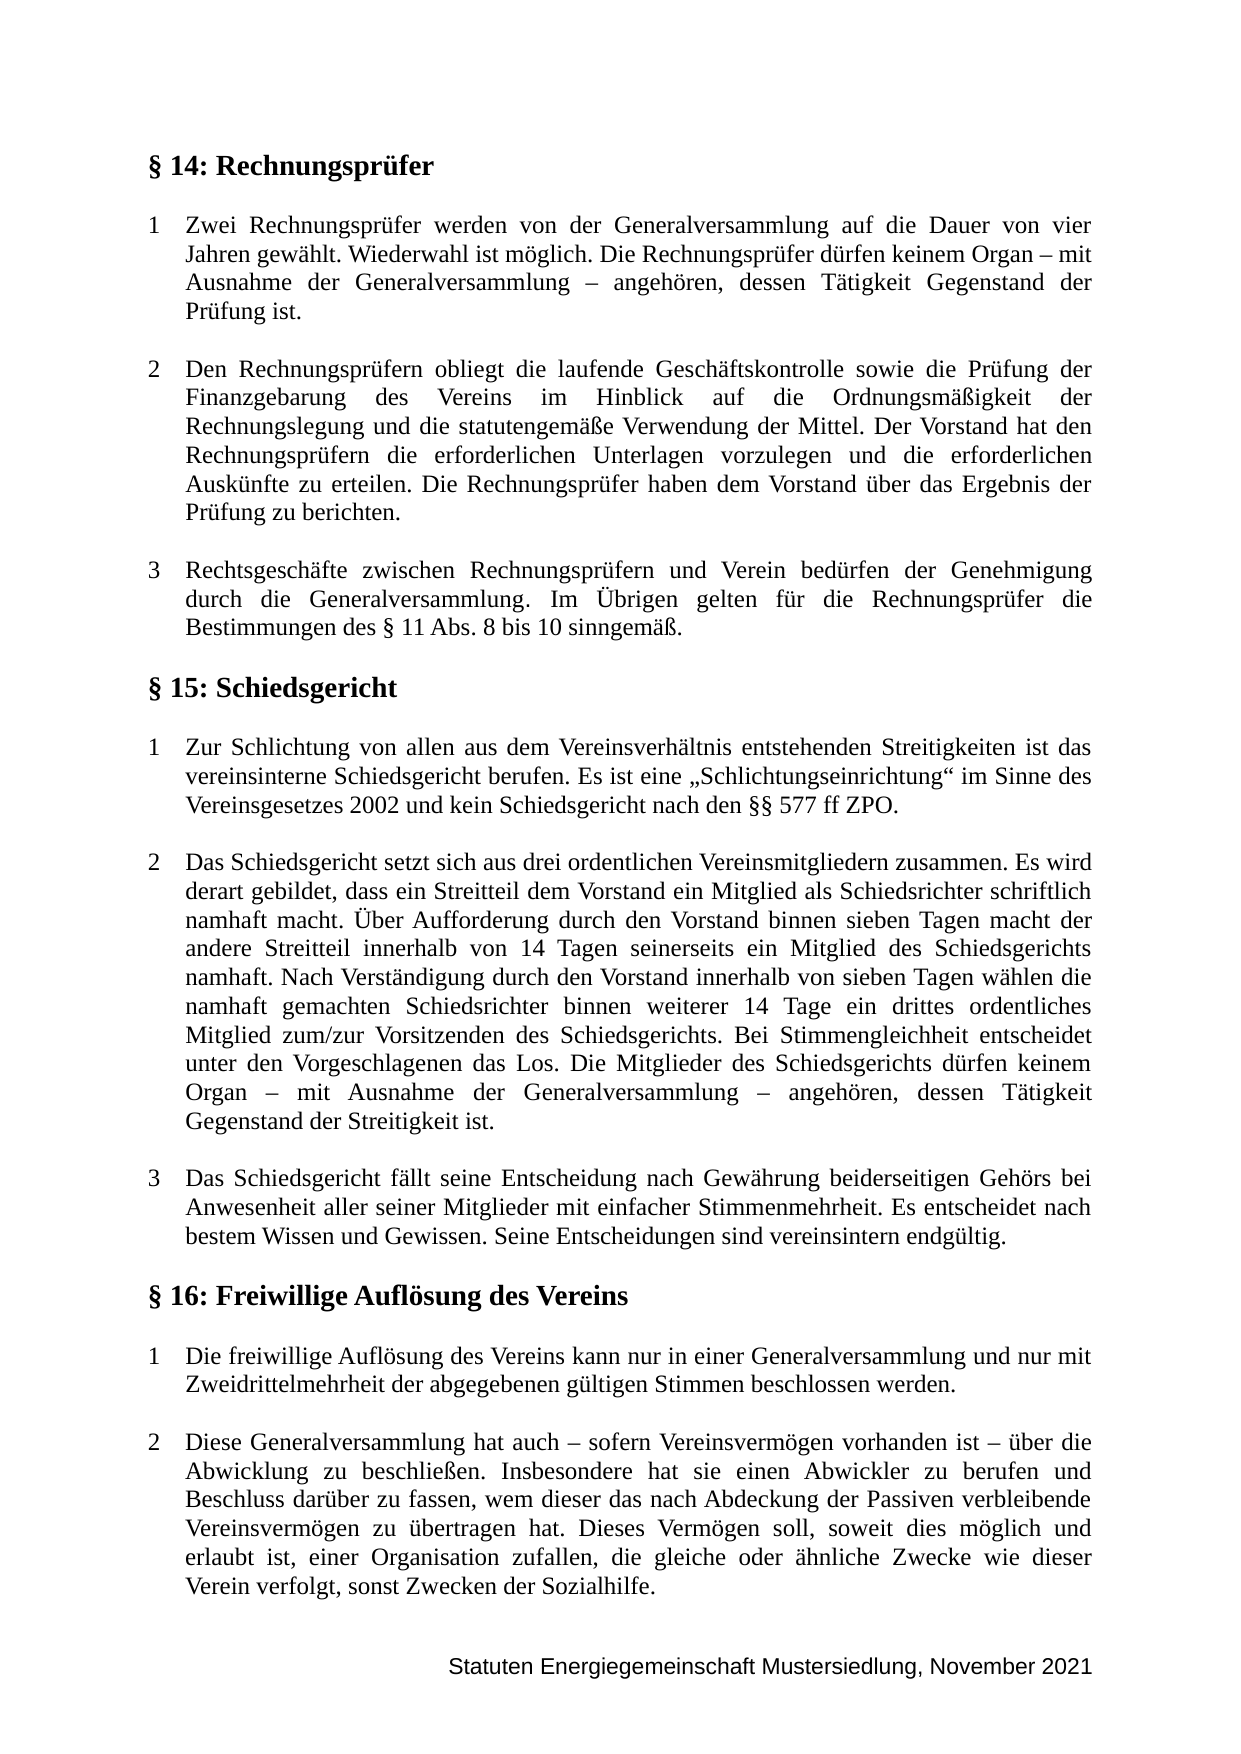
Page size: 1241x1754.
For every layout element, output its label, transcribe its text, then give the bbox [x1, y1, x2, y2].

list Diese Generalversammlung hat auch – sofern Vereinsvermögen vorhanden ist – über die Abwicklung zu beschließen. Insbesondere hat sie einen Abwickler zu berufen und Beschluss darüber zu fassen, wem dieser das nach Abdeckung der Passiven verbleibende Vereinsvermögen zu übertragen hat. Dieses Vermögen soll, soweit dies möglich und erlaubt ist, einer Organisation zufallen, die gleiche oder ähnliche Zwecke wie dieser Verein verfolgt, sonst Zwecken der Sozialhilfe. [148, 1427, 1093, 1599]
list Zur Schlichtung von allen aus dem Vereinsverhältnis entstehenden Streitigkeiten ist das vereinsinterne Schiedsgericht berufen. Es ist eine „Schlichtungseinrichtung“ im Sinne des Vereinsgesetzes 2002 und kein Schiedsgericht nach den §§ 577 ff ZPO. [148, 732, 1093, 818]
list Den Rechnungsprüfern obliegt die laufende Geschäftskontrolle sowie die Prüfung der Finanzgebarung des Vereins im Hinblick auf die Ordnungsmäßigkeit der Rechnungslegung und die statutengemäße Verwendung der Mittel. Der Vorstand hat den Rechnungsprüfern die erforderlichen Unterlagen vorzulegen und die erforderlichen Auskünfte zu erteilen. Die Rechnungsprüfer haben dem Vorstand über das Ergebnis der Prüfung zu berichten. [148, 354, 1093, 526]
text § 15: Schiedsgericht [148, 670, 1093, 703]
text § 16: Freiwillige Auflösung des Vereins [148, 1278, 1093, 1312]
list Das Schiedsgericht setzt sich aus drei ordentlichen Vereinsmitgliedern zusammen. Es wird derart gebildet, dass ein Streitteil dem Vorstand ein Mitglied als Schiedsrichter schriftlich namhaft macht. Über Aufforderung durch den Vorstand binnen sieben Tagen macht der andere Streitteil innerhalb von 14 Tagen seinerseits ein Mitglied des Schiedsgerichts namhaft. Nach Verständigung durch den Vorstand innerhalb von sieben Tagen wählen die namhaft gemachten Schiedsrichter binnen weiterer 14 Tage ein drittes ordentliches Mitglied zum/zur Vorsitzenden des Schiedsgerichts. Bei Stimmengleichheit entscheidet unter den Vorgeschlagenen das Los. Die Mitglieder des Schiedsgerichts dürfen keinem Organ – mit Ausnahme der Generalversammlung – angehören, dessen Tätigkeit Gegenstand der Streitigkeit ist. [148, 847, 1093, 1135]
list Die freiwillige Auflösung des Vereins kann nur in einer Generalversammlung und nur mit Zweidrittelmehrheit der abgegebenen gültigen Stimmen beschlossen werden. [148, 1341, 1093, 1398]
text § 14: Rechnungsprüfer [148, 148, 1093, 181]
list Rechtsgeschäfte zwischen Rechnungsprüfern und Verein bedürfen der Genehmigung durch die Generalversammlung. Im Übrigen gelten für die Rechnungsprüfer die Bestimmungen des § 11 Abs. 8 bis 10 sinngemäß. [148, 555, 1093, 641]
list Zwei Rechnungsprüfer werden von der Generalversammlung auf die Dauer von vier Jahren gewählt. Wiederwahl ist möglich. Die Rechnungsprüfer dürfen keinem Organ – mit Ausnahme der Generalversammlung – angehören, dessen Tätigkeit Gegenstand der Prüfung ist. [148, 210, 1093, 325]
list Das Schiedsgericht fällt seine Entscheidung nach Gewährung beiderseitigen Gehörs bei Anwesenheit aller seiner Mitglieder mit einfacher Stimmenmehrheit. Es entscheidet nach bestem Wissen und Gewissen. Seine Entscheidungen sind vereinsintern endgültig. [148, 1163, 1093, 1250]
